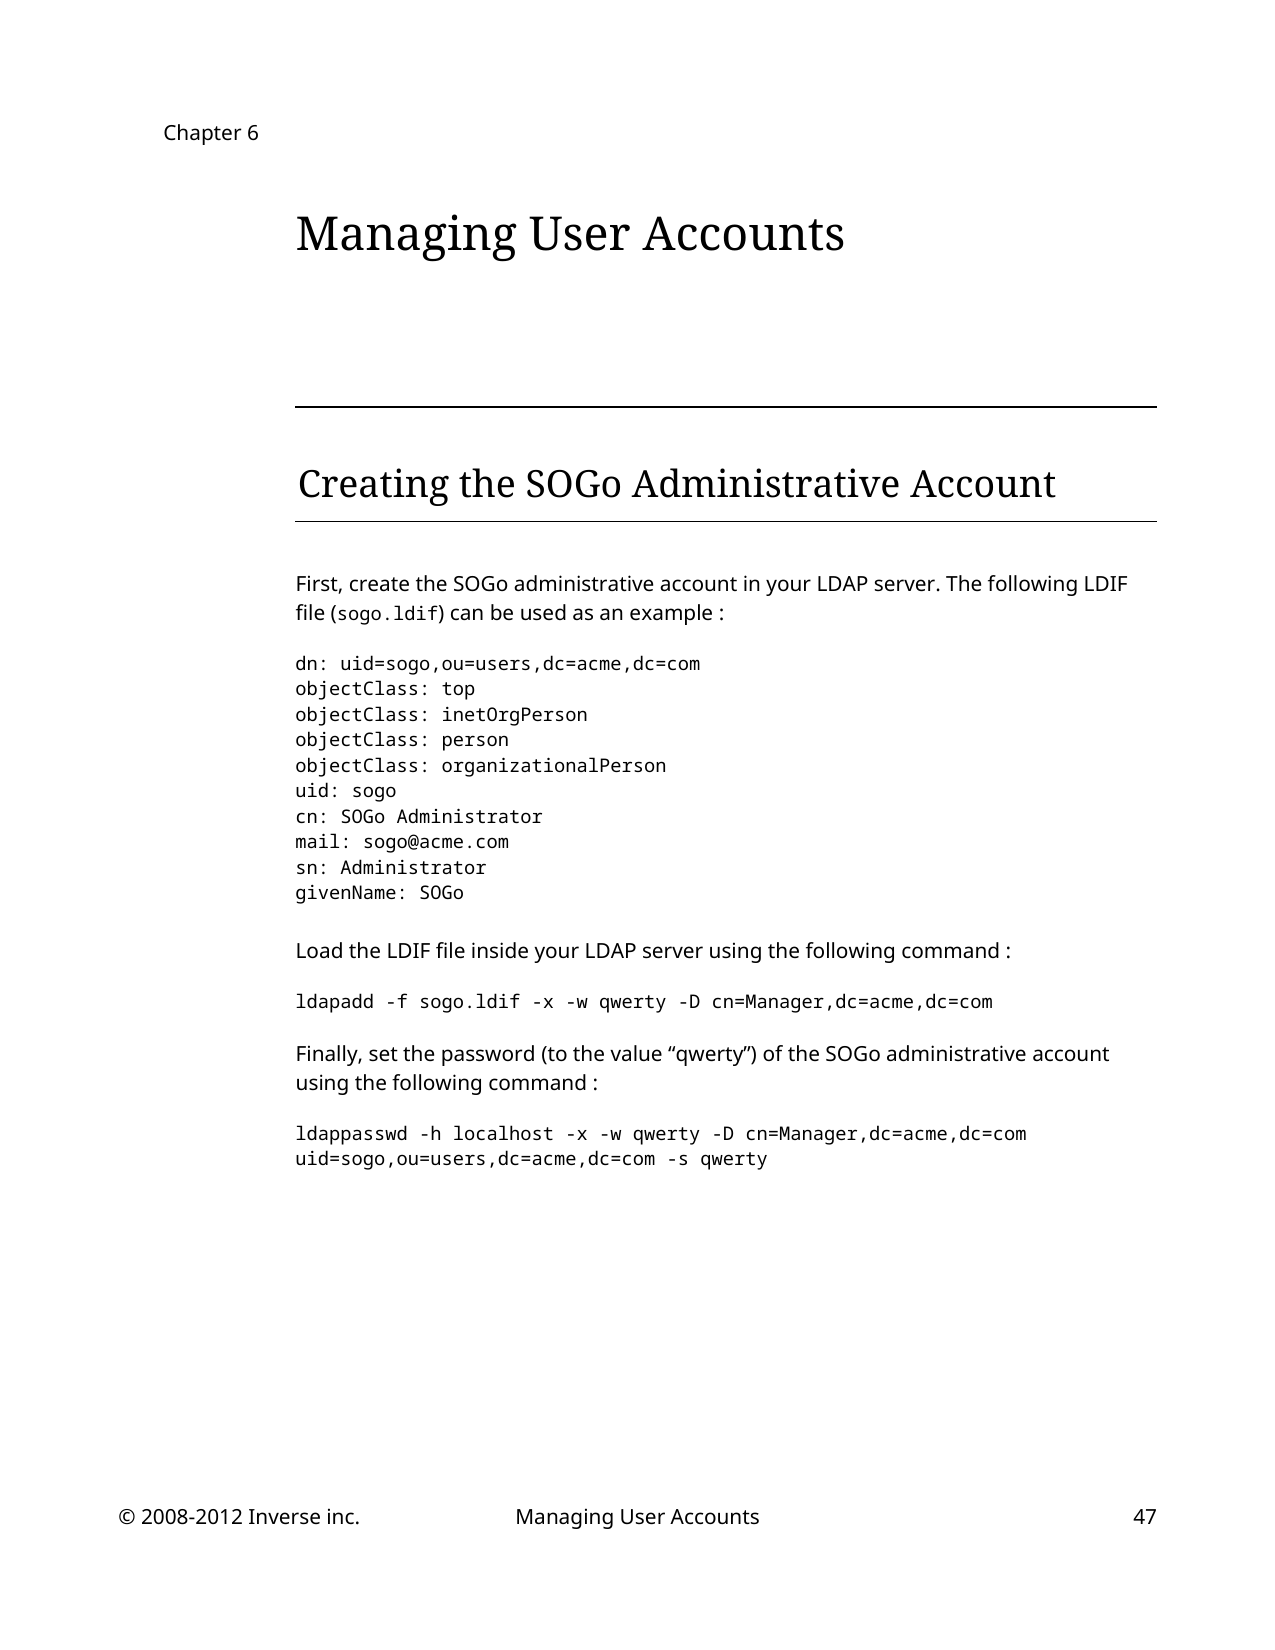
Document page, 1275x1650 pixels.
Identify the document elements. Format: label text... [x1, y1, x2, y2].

subtitle Creating the SOGo Administrative Account [295, 458, 1157, 521]
text Finally, set the password (to the value “qwerty”) of the SOGo administrative account using the following command : [295, 1039, 1157, 1096]
text First, create the SOGo administrative account in your LDAP server. The following LDIF file (sogo.ldif) can be used as an example : [295, 569, 1157, 626]
text ldapadd -f sogo.ldif -x -w qwerty -D cn=Manager,dc=acme,dc=com [295, 988, 1157, 1014]
text objectClass: person [295, 727, 1157, 752]
text sn: Administrator [295, 854, 1157, 880]
text dn: uid=sogo,ou=users,dc=acme,dc=com [295, 650, 1157, 676]
text uid: sogo [295, 778, 1157, 803]
text objectClass: organizationalPerson [295, 752, 1157, 778]
text cn: SOGo Administrator [295, 803, 1157, 829]
text mail: sogo@acme.com [295, 829, 1157, 854]
text objectClass: inetOrgPerson [295, 701, 1157, 727]
subtitle Managing User Accounts [295, 201, 1157, 406]
text objectClass: top [295, 676, 1157, 701]
text ldappasswd -h localhost -x -w qwerty -D cn=Manager,dc=acme,dc=com uid=sogo,ou=users,dc=acme,dc=com -s qwerty [295, 1120, 1157, 1171]
text Load the LDIF file inside your LDAP server using the following command : [295, 936, 1157, 965]
text givenName: SOGo [295, 880, 1157, 905]
